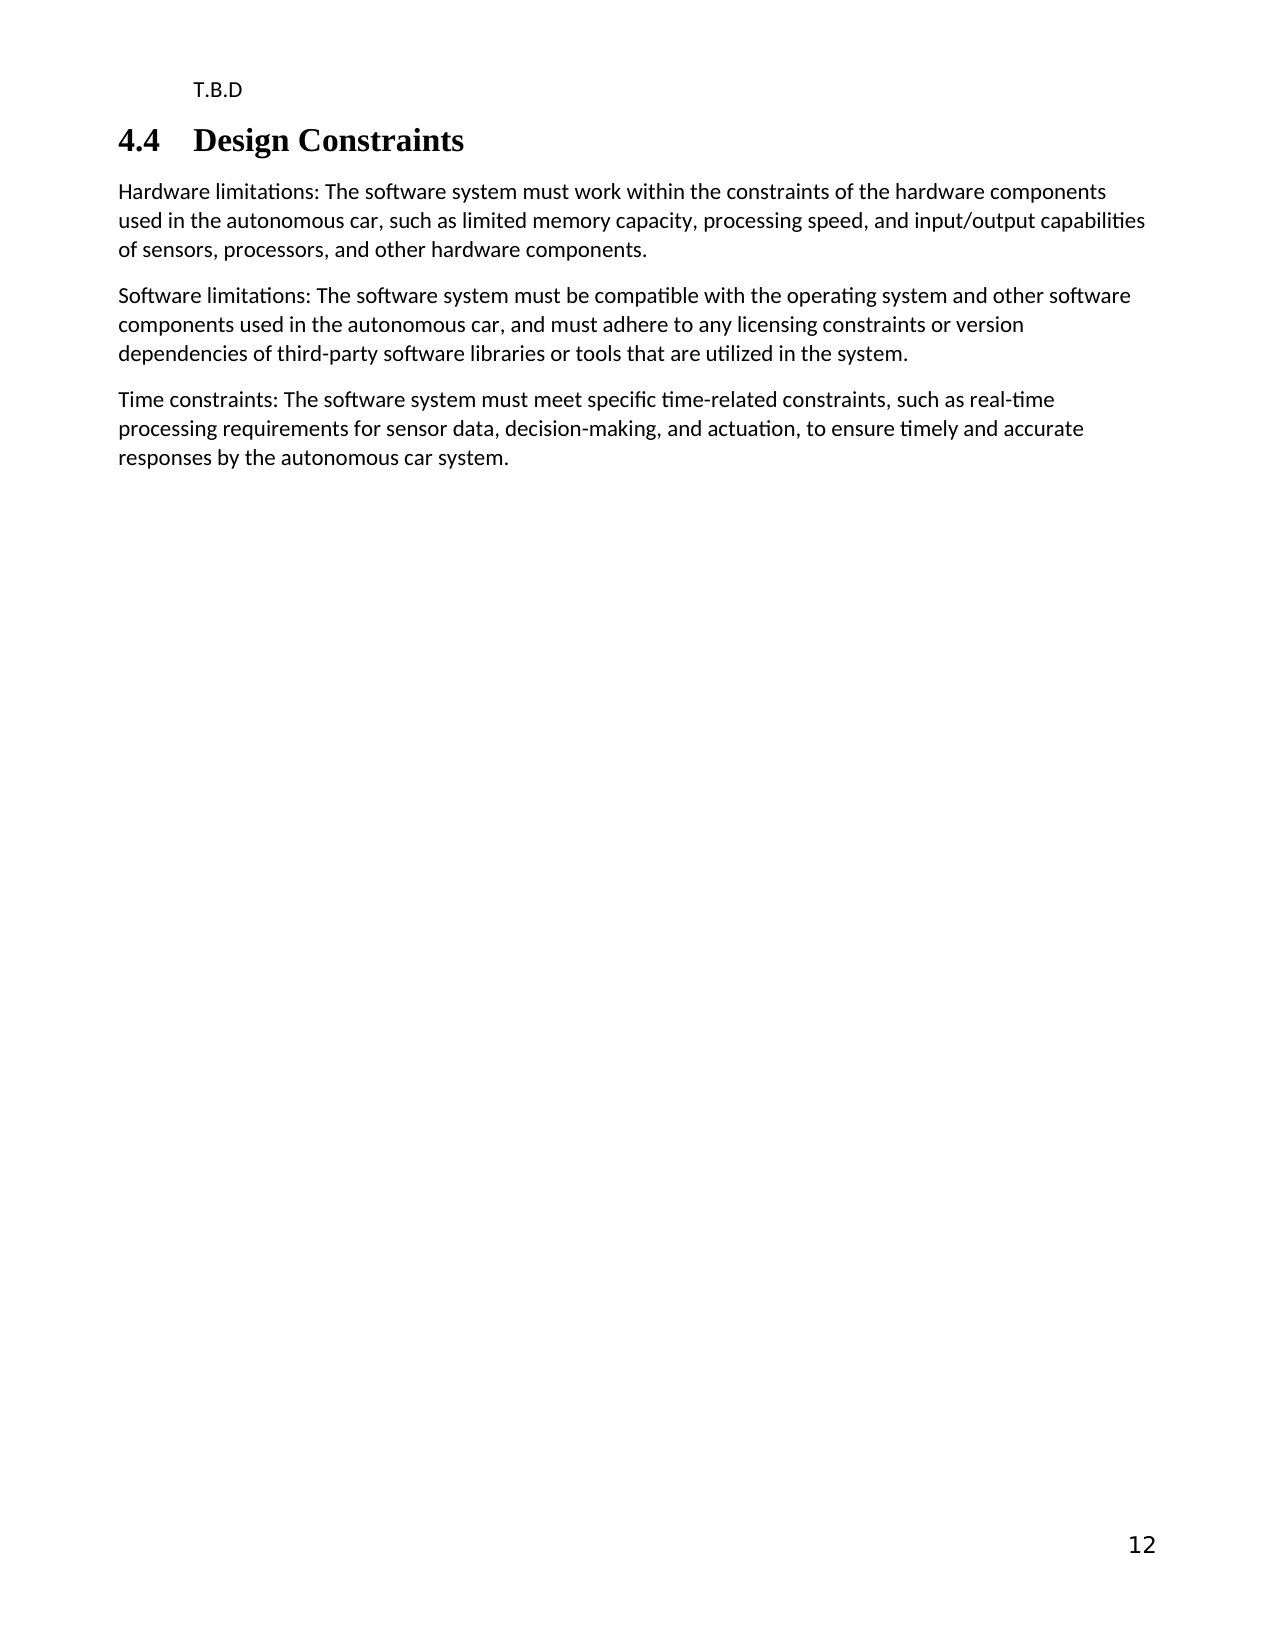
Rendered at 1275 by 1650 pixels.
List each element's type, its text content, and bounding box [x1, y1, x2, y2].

text Software limitations: The software system must be compatible with the operating system and other software components used in the autonomous car, and must adhere to any licensing constraints or version dependencies of third-party software libraries or tools that are utilized in the system. [118, 281, 1157, 367]
text T.B.D [193, 75, 1157, 103]
text 4.4 Design Constraints [118, 121, 1157, 159]
text Hardware limitations: The software system must work within the constraints of the hardware components used in the autonomous car, such as limited memory capacity, processing speed, and input/output capabilities of sensors, processors, and other hardware components. [118, 177, 1157, 263]
text Time constraints: The software system must meet specific time-related constraints, such as real-time processing requirements for sensor data, decision-making, and actuation, to ensure timely and accurate responses by the autonomous car system. [118, 385, 1157, 471]
